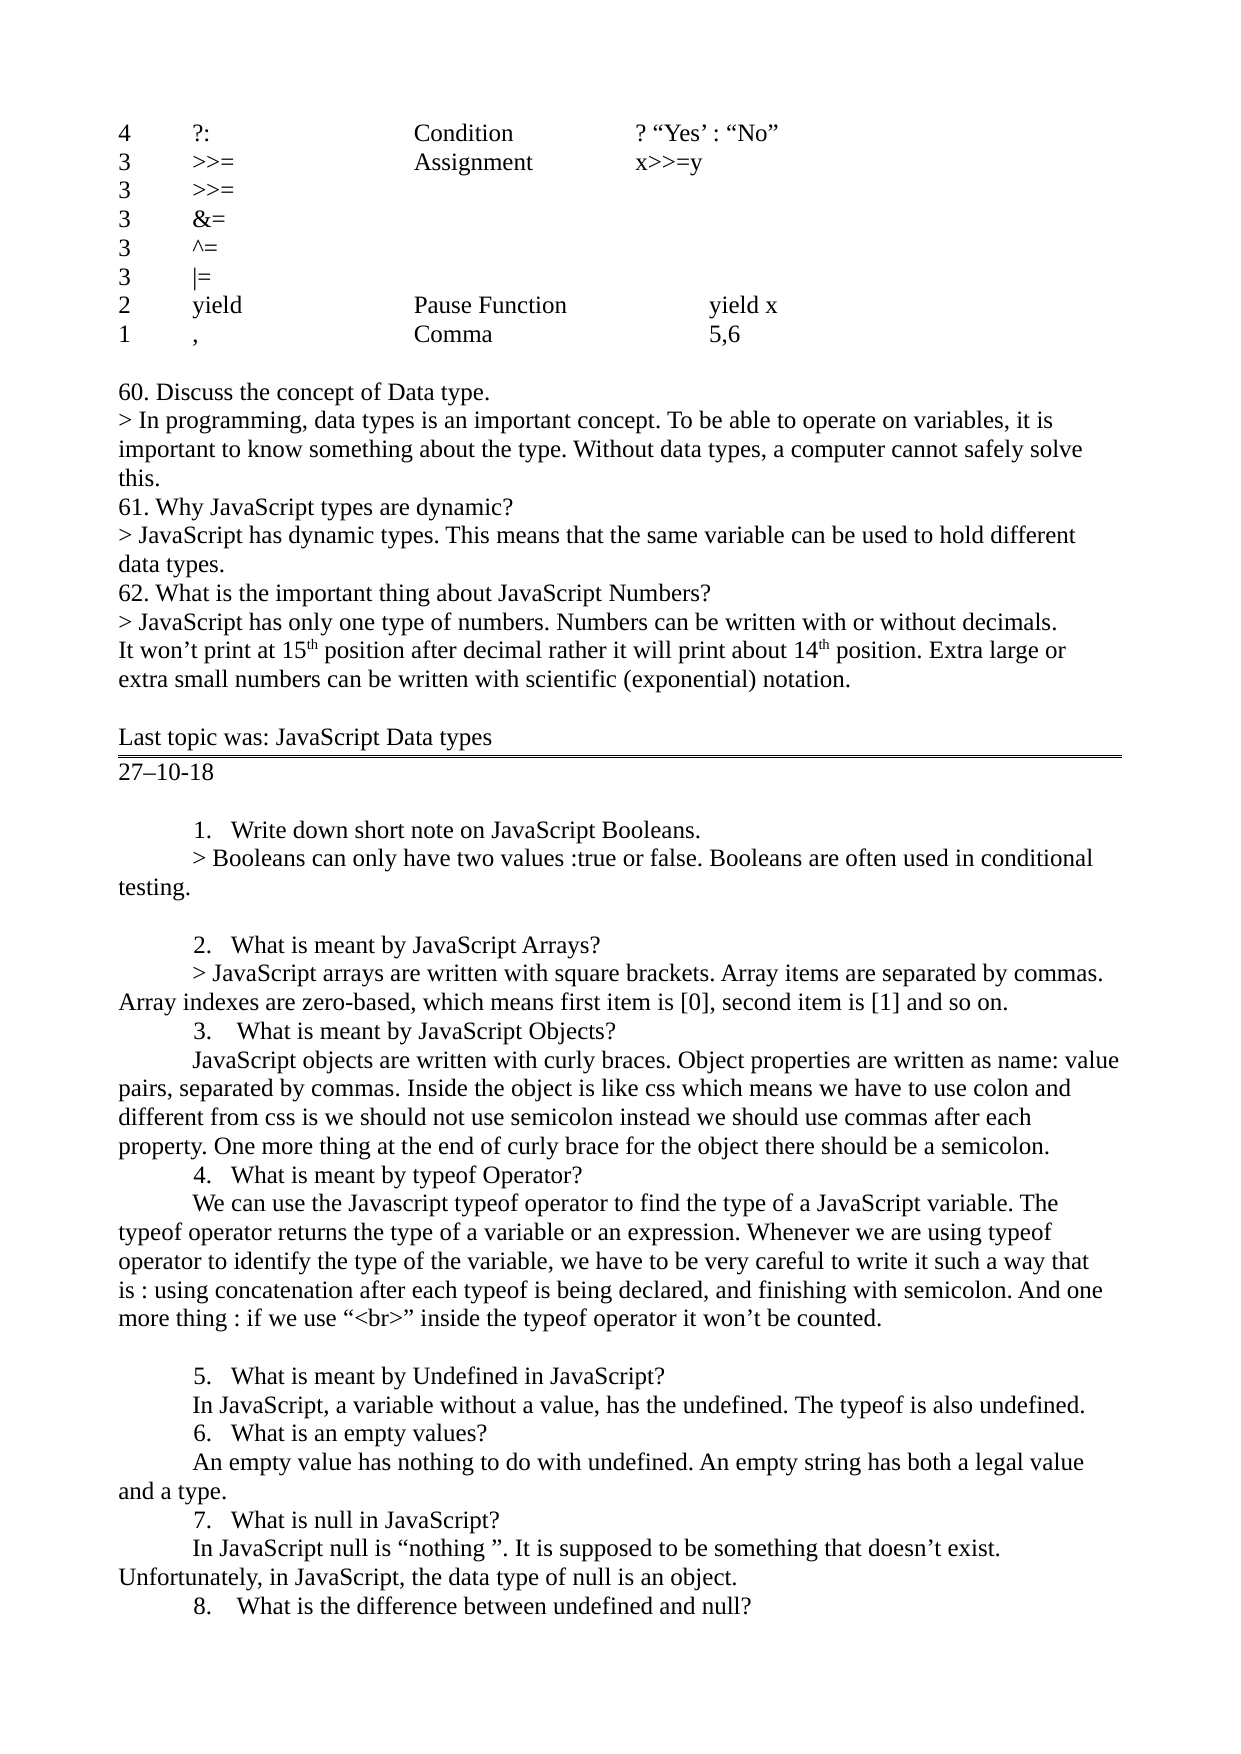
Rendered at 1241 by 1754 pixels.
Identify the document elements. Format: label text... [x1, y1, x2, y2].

list What is meant by Undefined in JavaScript? [193, 1361, 1122, 1390]
text In JavaScript, a variable without a value, has the undefined. The typeof is also undefined. [118, 1390, 1122, 1418]
list What is an empty values? [193, 1418, 1122, 1447]
text JavaScript objects are written with curly braces. Object properties are written as name: value pairs, separated by commas. Inside the object is like css which means we have to use colon and different from css is we should not use semicolon instead we should use commas after each property. One more thing at the end of curly brace for the object there should be a semicolon. [118, 1045, 1122, 1160]
text > JavaScript has only one type of numbers. Numbers can be written with or without decimals. [118, 607, 1122, 636]
text > JavaScript has dynamic types. This means that the same variable can be used to hold different data types. [118, 521, 1122, 578]
text 2 yield Pause Function yield x [118, 291, 1122, 319]
text 60. Discuss the concept of Data type. [118, 377, 1122, 406]
text 3 |= [118, 262, 1122, 291]
text 3 >>= [118, 176, 1122, 204]
list What is meant by JavaScript Arrays? [193, 930, 1122, 958]
text 61. Why JavaScript types are dynamic? [118, 492, 1122, 521]
text 1 , Comma 5,6 [118, 319, 1122, 348]
text Last topic was: JavaScript Data types [118, 722, 1122, 755]
text > JavaScript arrays are written with square brackets. Array items are separated by commas. Array indexes are zero-based, which means first item is [0], second item is [1] and so on. [118, 958, 1122, 1016]
text We can use the Javascript typeof operator to find the type of a JavaScript variable. The typeof operator returns the type of a variable or an expression. Whenever we are using typeof operator to identify the type of the variable, we have to be very careful to write it such a way that is : using concatenation after each typeof is being declared, and finishing with semicolon. And one more thing : if we use “<br>” inside the typeof operator it won’t be counted. [118, 1188, 1122, 1332]
text 62. What is the important thing about JavaScript Numbers? [118, 578, 1122, 607]
text In JavaScript null is “nothing ”. It is supposed to be something that doesn’t exist. Unfortunately, in JavaScript, the data type of null is an object. [118, 1533, 1122, 1591]
text > In programming, data types is an important concept. To be able to operate on variables, it is important to know something about the type. Without data types, a computer cannot safely solve this. [118, 406, 1122, 492]
text It won’t print at 15th position after decimal rather it will print about 14th position. Extra large or extra small numbers can be written with scientific (exponential) notation. [118, 636, 1122, 693]
text 3 >>= Assignment x>>=y [118, 147, 1122, 176]
text 4 ?: Condition ? “Yes’ : “No” [118, 118, 1122, 147]
text > Booleans can only have two values :true or false. Booleans are often used in conditional testing. [118, 843, 1122, 901]
list What is the difference between undefined and null? [193, 1591, 1122, 1620]
text An empty value has nothing to do with undefined. An empty string has both a legal value and a type. [118, 1447, 1122, 1505]
list What is meant by typeof Operator? [193, 1160, 1122, 1188]
list Write down short note on JavaScript Booleans. [193, 815, 1122, 843]
list What is null in JavaScript? [193, 1505, 1122, 1533]
text 3 &= [118, 204, 1122, 233]
text 3 ^= [118, 233, 1122, 262]
list What is meant by JavaScript Objects? [193, 1016, 1122, 1045]
text 27–10-18 [118, 758, 1122, 786]
